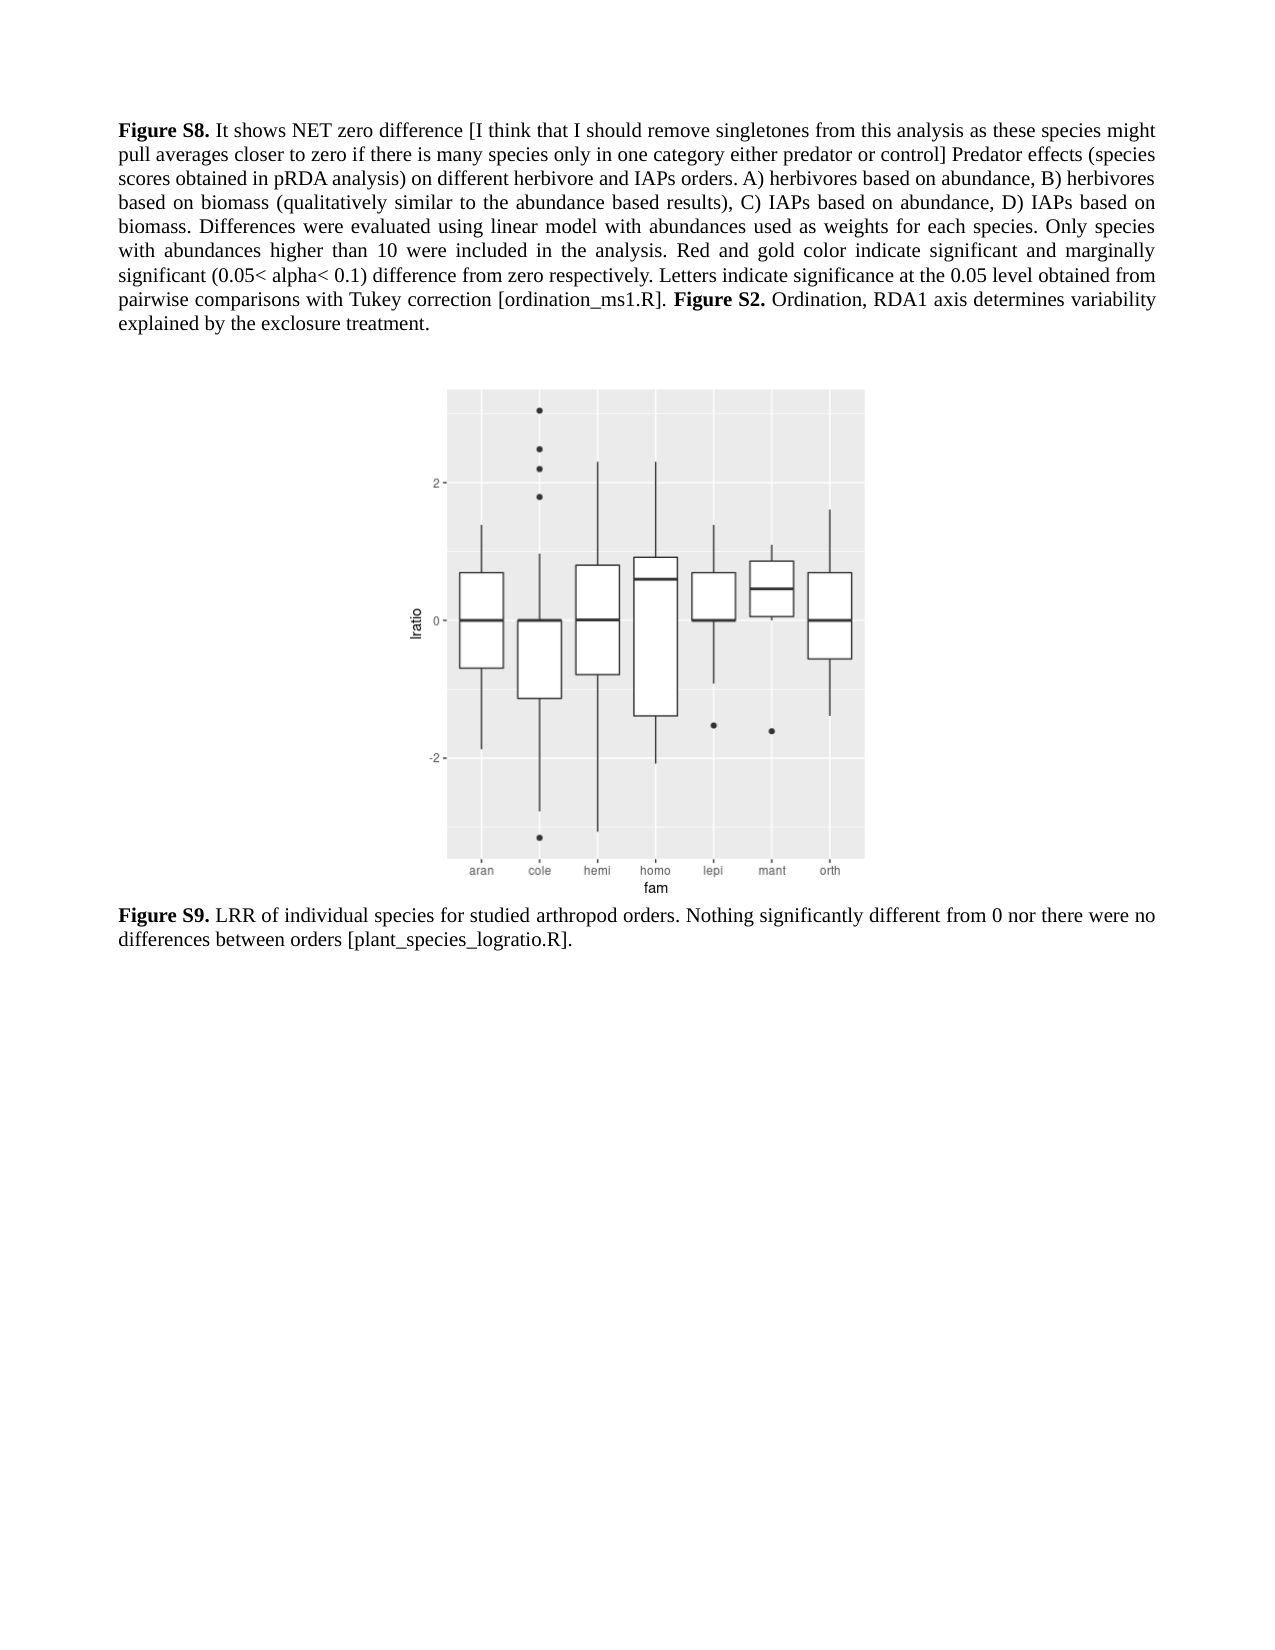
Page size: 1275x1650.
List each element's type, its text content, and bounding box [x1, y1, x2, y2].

text Figure S8. It shows NET zero difference [I think that I should remove singletones from this analysis as these species might pull averages closer to zero if there is many species only in one category either predator or control] Predator effects (species scores obtained in pRDA analysis) on different herbivore and IAPs orders. A) herbivores based on abundance, B) herbivores based on biomass (qualitatively similar to the abundance based results), C) IAPs based on abundance, D) IAPs based on biomass. Differences were evaluated using linear model with abundances used as weights for each species. Only species with abundances higher than 10 were included in the analysis. Red and gold color indicate significant and marginally significant (0.05< alpha< 0.1) difference from zero respectively. Letters indicate significance at the 0.05 level obtained from pairwise comparisons with Tukey correction [ordination_ms1.R]. Figure S2. Ordination, RDA1 axis determines variability explained by the exclosure treatment. [118, 118, 1157, 335]
picture [403, 382, 872, 904]
text Figure S9. LRR of individual species for studied arthropod orders. Nothing significantly different from 0 nor there were no differences between orders [plant_species_logratio.R]. [118, 903, 1157, 951]
